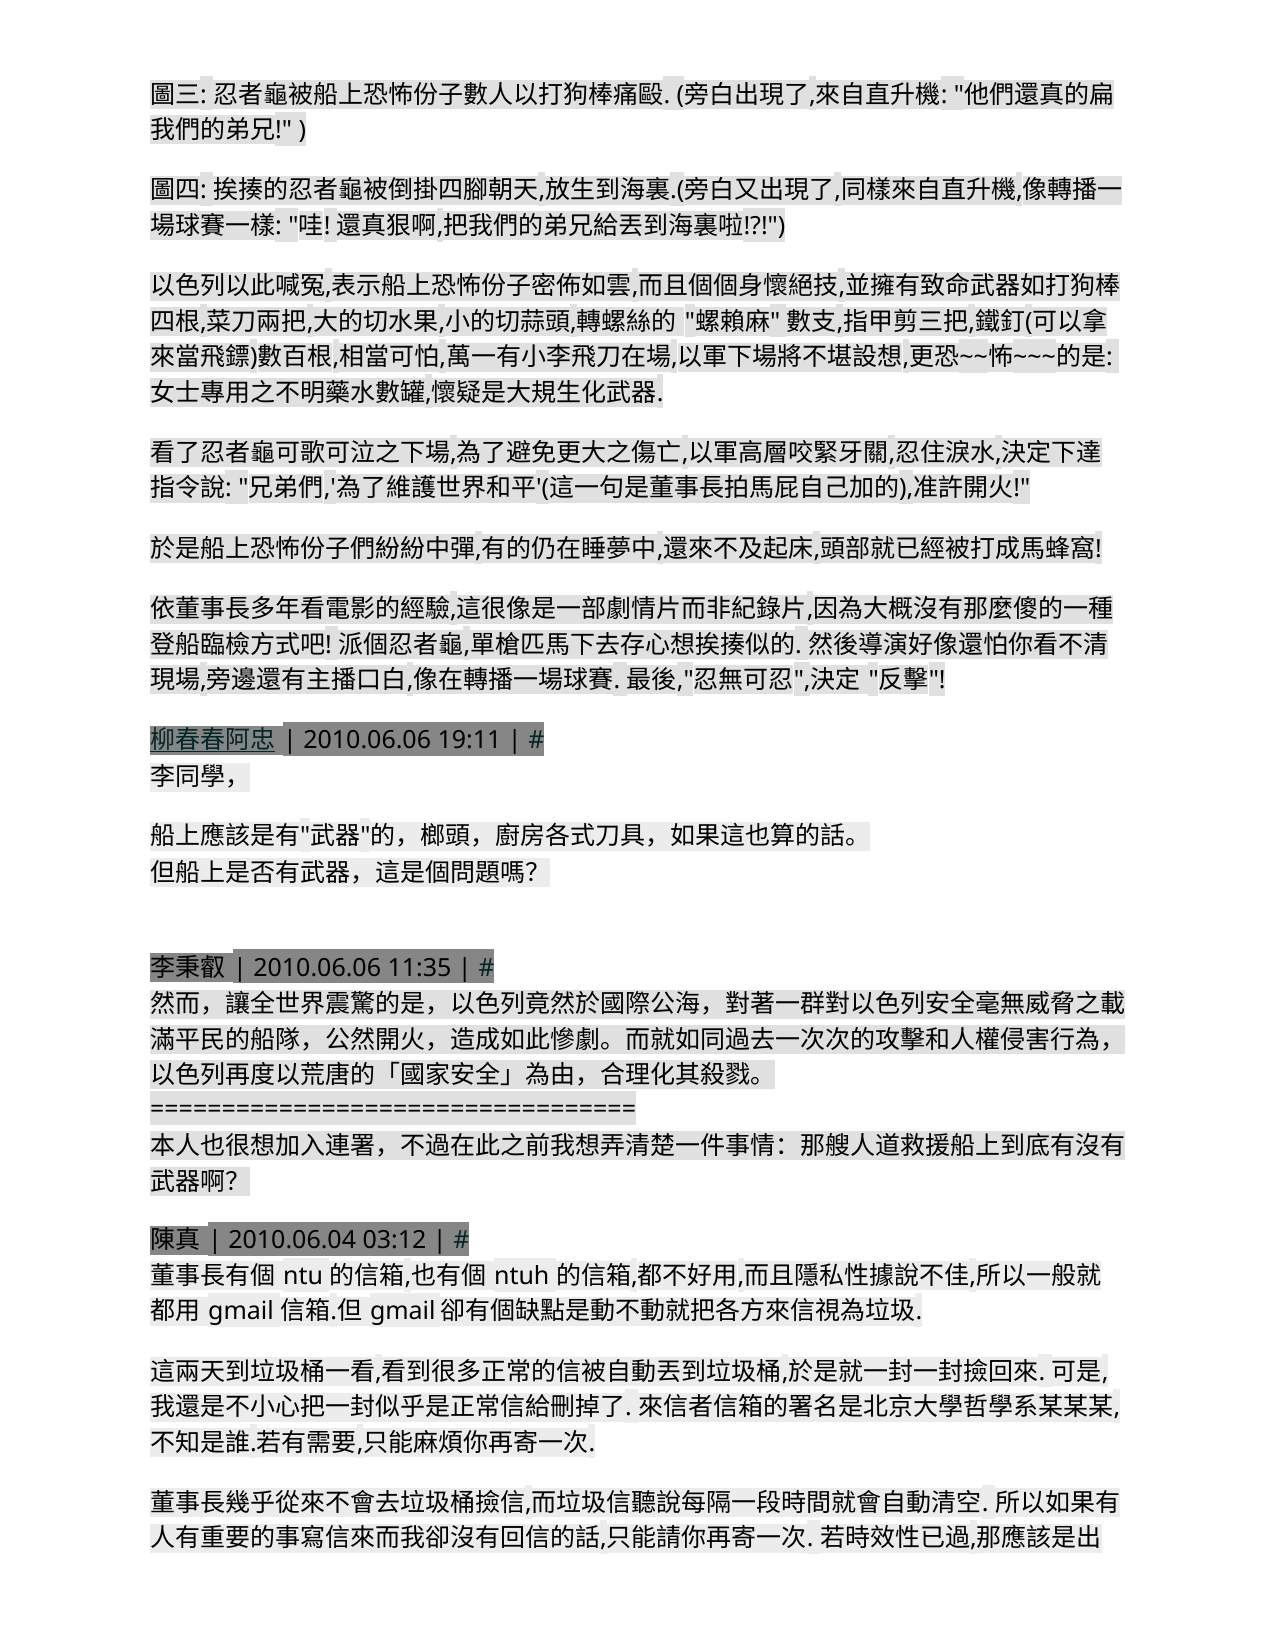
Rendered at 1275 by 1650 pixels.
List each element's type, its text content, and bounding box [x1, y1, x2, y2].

text 圖三: 忍者龜被船上恐怖份子數人以打狗棒痛毆. (旁白出現了,來自直升機: "他們還真的扁我們的弟兄!" ) [150, 75, 1125, 146]
text 圖四: 挨揍的忍者龜被倒掛四腳朝天,放生到海裏.(旁白又出現了,同樣來自直升機,像轉播一場球賽一樣: "哇! 還真狠啊,把我們的弟兄給丟到海裏啦!?!") [150, 171, 1125, 242]
text 船上應該是有"武器"的，榔頭，廚房各式刀具，如果這也算的話。 但船上是否有武器，這是個問題嗎？ [150, 817, 1125, 923]
text 以色列以此喊冤,表示船上恐怖份子密佈如雲,而且個個身懷絕技,並擁有致命武器如打狗棒四根,菜刀兩把,大的切水果,小的切蒜頭,轉螺絲的 "螺賴麻" 數支,指甲剪三把,鐵釘(可以拿來當飛鏢)數百根,相當可怕,萬一有小李飛刀在場,以軍下場將不堪設想,更恐~~怖~~~的是: 女士專用之不明藥水數罐,懷疑是大規生化武器. [150, 267, 1125, 408]
text 依董事長多年看電影的經驗,這很像是一部劇情片而非紀錄片,因為大概沒有那麼傻的一種登船臨檢方式吧! 派個忍者龜,單槍匹馬下去存心想挨揍似的. 然後導演好像還怕你看不清現場,旁邊還有主播口白,像在轉播一場球賽. 最後,"忍無可忍",決定 "反擊"! [150, 589, 1125, 696]
text 於是船上恐怖份子們紛紛中彈,有的仍在睡夢中,還來不及起床,頭部就已經被打成馬蜂窩! [150, 529, 1125, 564]
text 李同學， [150, 756, 1125, 792]
text 這兩天到垃圾桶一看,看到很多正常的信被自動丟到垃圾桶,於是就一封一封撿回來. 可是,我還是不小心把一封似乎是正常信給刪掉了. 來信者信箱的署名是北京大學哲學系某某某,不知是誰.若有需要,只能麻煩你再寄一次. [150, 1352, 1125, 1458]
text 然而，讓全世界震驚的是，以色列竟然於國際公海，對著一群對以色列安全毫無威脅之載滿平民的船隊，公然開火，造成如此慘劇。而就如同過去一次次的攻擊和人權侵害行為，以色列再度以荒唐的「國家安全」為由，合理化其殺戮。 ================================== 本人也很想加入連署，不過在此之前我想弄清楚一件事情：那艘人道救援船上到底有沒有武器啊？ [150, 983, 1125, 1196]
text 董事長幾乎從來不會去垃圾桶撿信,而垃圾信聽說每隔一段時間就會自動清空. 所以如果有人有重要的事寫信來而我卻沒有回信的話,只能請你再寄一次. 若時效性已過,那應該是出 [150, 1483, 1125, 1554]
text 董事長有個 ntu 的信箱,也有個 ntuh 的信箱,都不好用,而且隱私性據說不佳,所以一般就都用 gmail 信箱.但 gmail卻有個缺點是動不動就把各方來信視為垃圾. [150, 1256, 1125, 1327]
text 柳春春阿忠 | 2010.06.06 19:11 | # [150, 721, 1125, 756]
text 陳真 | 2010.06.04 03:12 | # [150, 1221, 1125, 1256]
text 看了忍者龜可歌可泣之下場,為了避免更大之傷亡,以軍高層咬緊牙關,忍住淚水,決定下達指令說: "兄弟們,'為了維護世界和平'(這一句是董事長拍馬屁自己加的),准許開火!" [150, 433, 1125, 504]
text 李秉叡 | 2010.06.06 11:35 | # [150, 948, 1125, 983]
